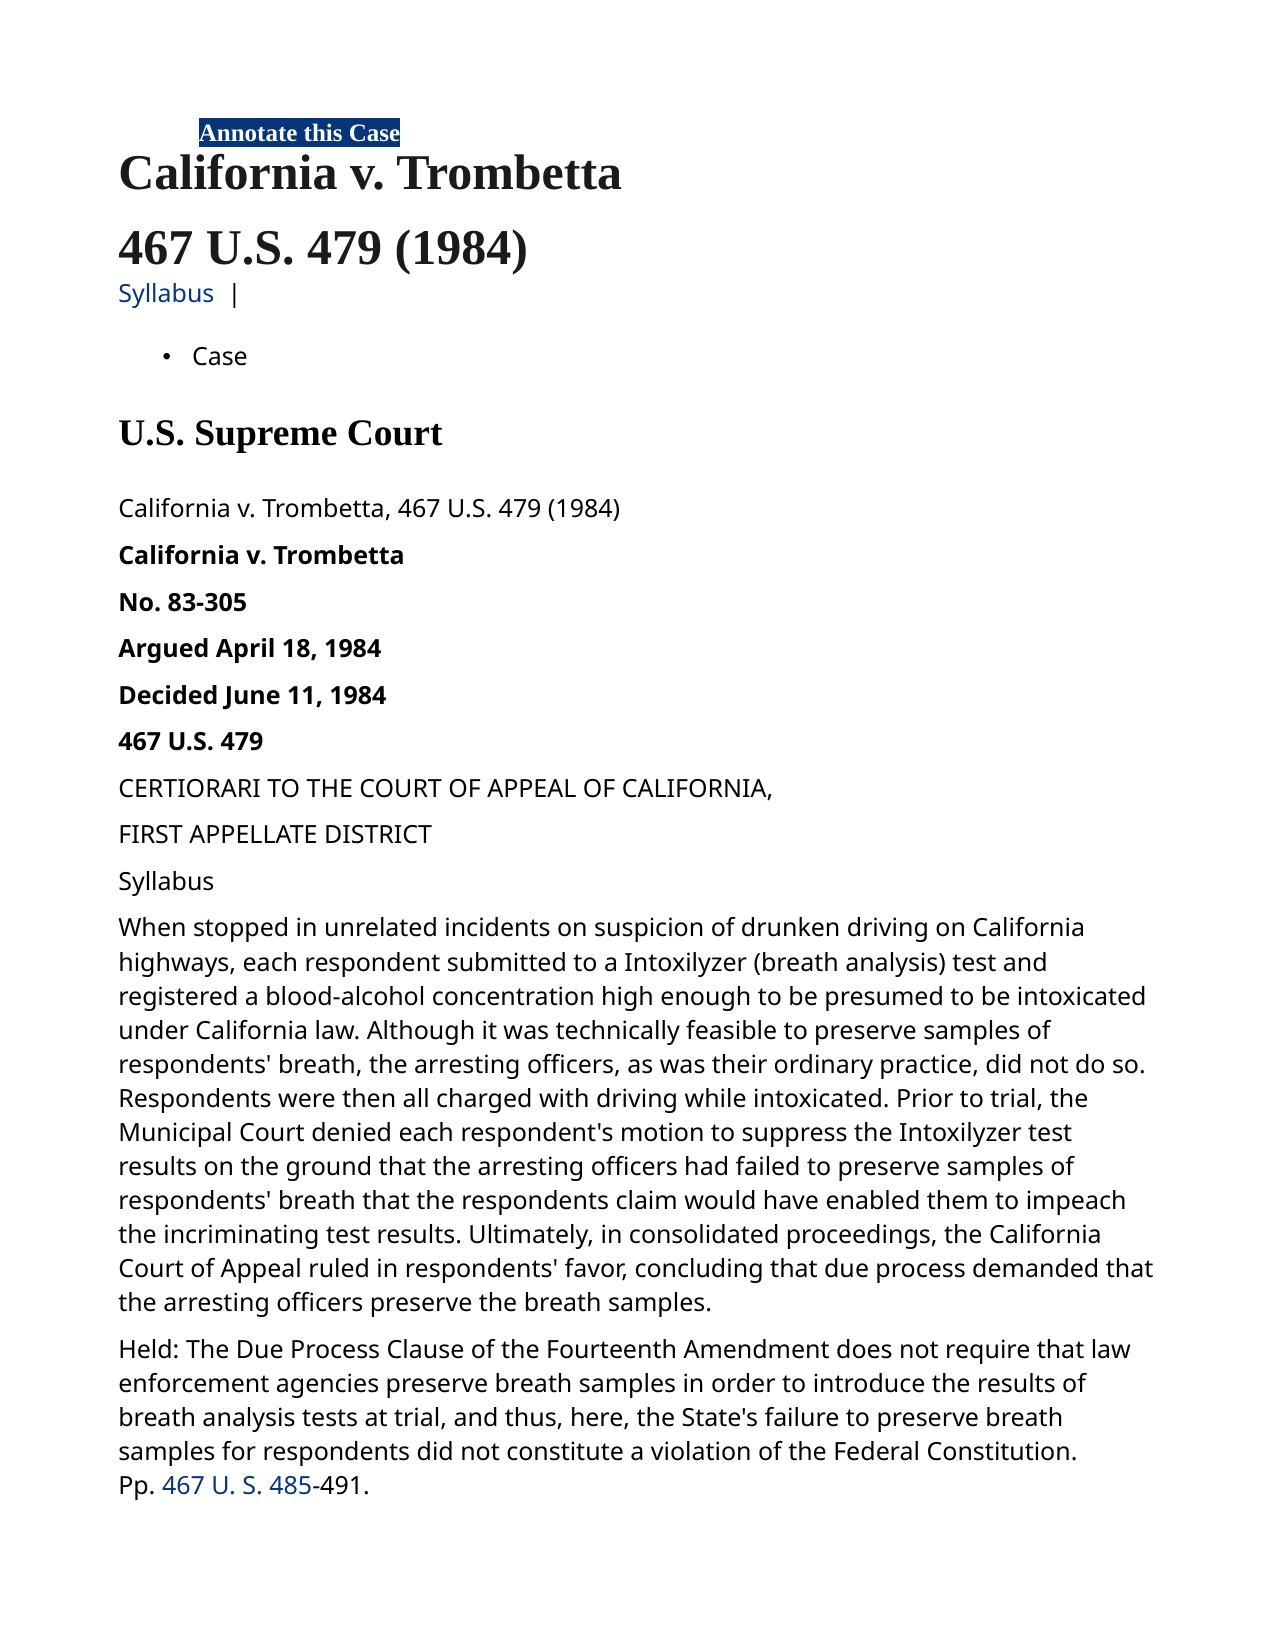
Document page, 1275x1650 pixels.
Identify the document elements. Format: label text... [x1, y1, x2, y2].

text [481, 118, 1206, 143]
text Decided June 11, 1984 [118, 677, 1157, 711]
list Case [162, 339, 1157, 373]
text Syllabus [118, 863, 1157, 898]
subtitle California v. Trombetta 467 U.S. 479 (1984) [118, 143, 1206, 275]
text Argued April 18, 1984 [118, 631, 1157, 665]
text No. 83-305 [118, 584, 1157, 618]
subtitle California v. Trombetta, 467 U.S. 479 (1984) [118, 491, 1157, 525]
text When stopped in unrelated incidents on suspicion of drunken driving on California highways, each respondent submitted to a Intoxilyzer (breath analysis) test and registered a blood-alcohol concentration high enough to be presumed to be intoxicated under California law. Although it was technically feasible to preserve samples of respondents' breath, the arresting officers, as was their ordinary practice, did not do so. Respondents were then all charged with driving while intoxicated. Prior to trial, the Municipal Court denied each respondent's motion to suppress the Intoxilyzer test results on the ground that the arresting officers had failed to preserve samples of respondents' breath that the respondents claim would have enabled them to impeach the incriminating test results. Ultimately, in consolidated proceedings, the California Court of Appeal ruled in respondents' favor, concluding that due process demanded that the arresting officers preserve the breath samples. [118, 910, 1157, 1319]
text California v. Trombetta [118, 538, 1157, 572]
text Held: The Due Process Clause of the Fourteenth Amendment does not require that law enforcement agencies preserve breath samples in order to introduce the results of breath analysis tests at trial, and thus, here, the State's failure to preserve breath samples for respondents did not constitute a violation of the Federal Constitution. Pp. 467 U. S. 485-491. [118, 1331, 1157, 1502]
text CERTIORARI TO THE COURT OF APPEAL OF CALIFORNIA, [118, 770, 1157, 804]
text Syllabus | [118, 275, 1157, 309]
text Annotate this Case [118, 118, 481, 147]
subtitle U.S. Supreme Court [118, 410, 1157, 453]
text FIRST APPELLATE DISTRICT [118, 817, 1157, 851]
text 467 U.S. 479 [118, 724, 1157, 758]
